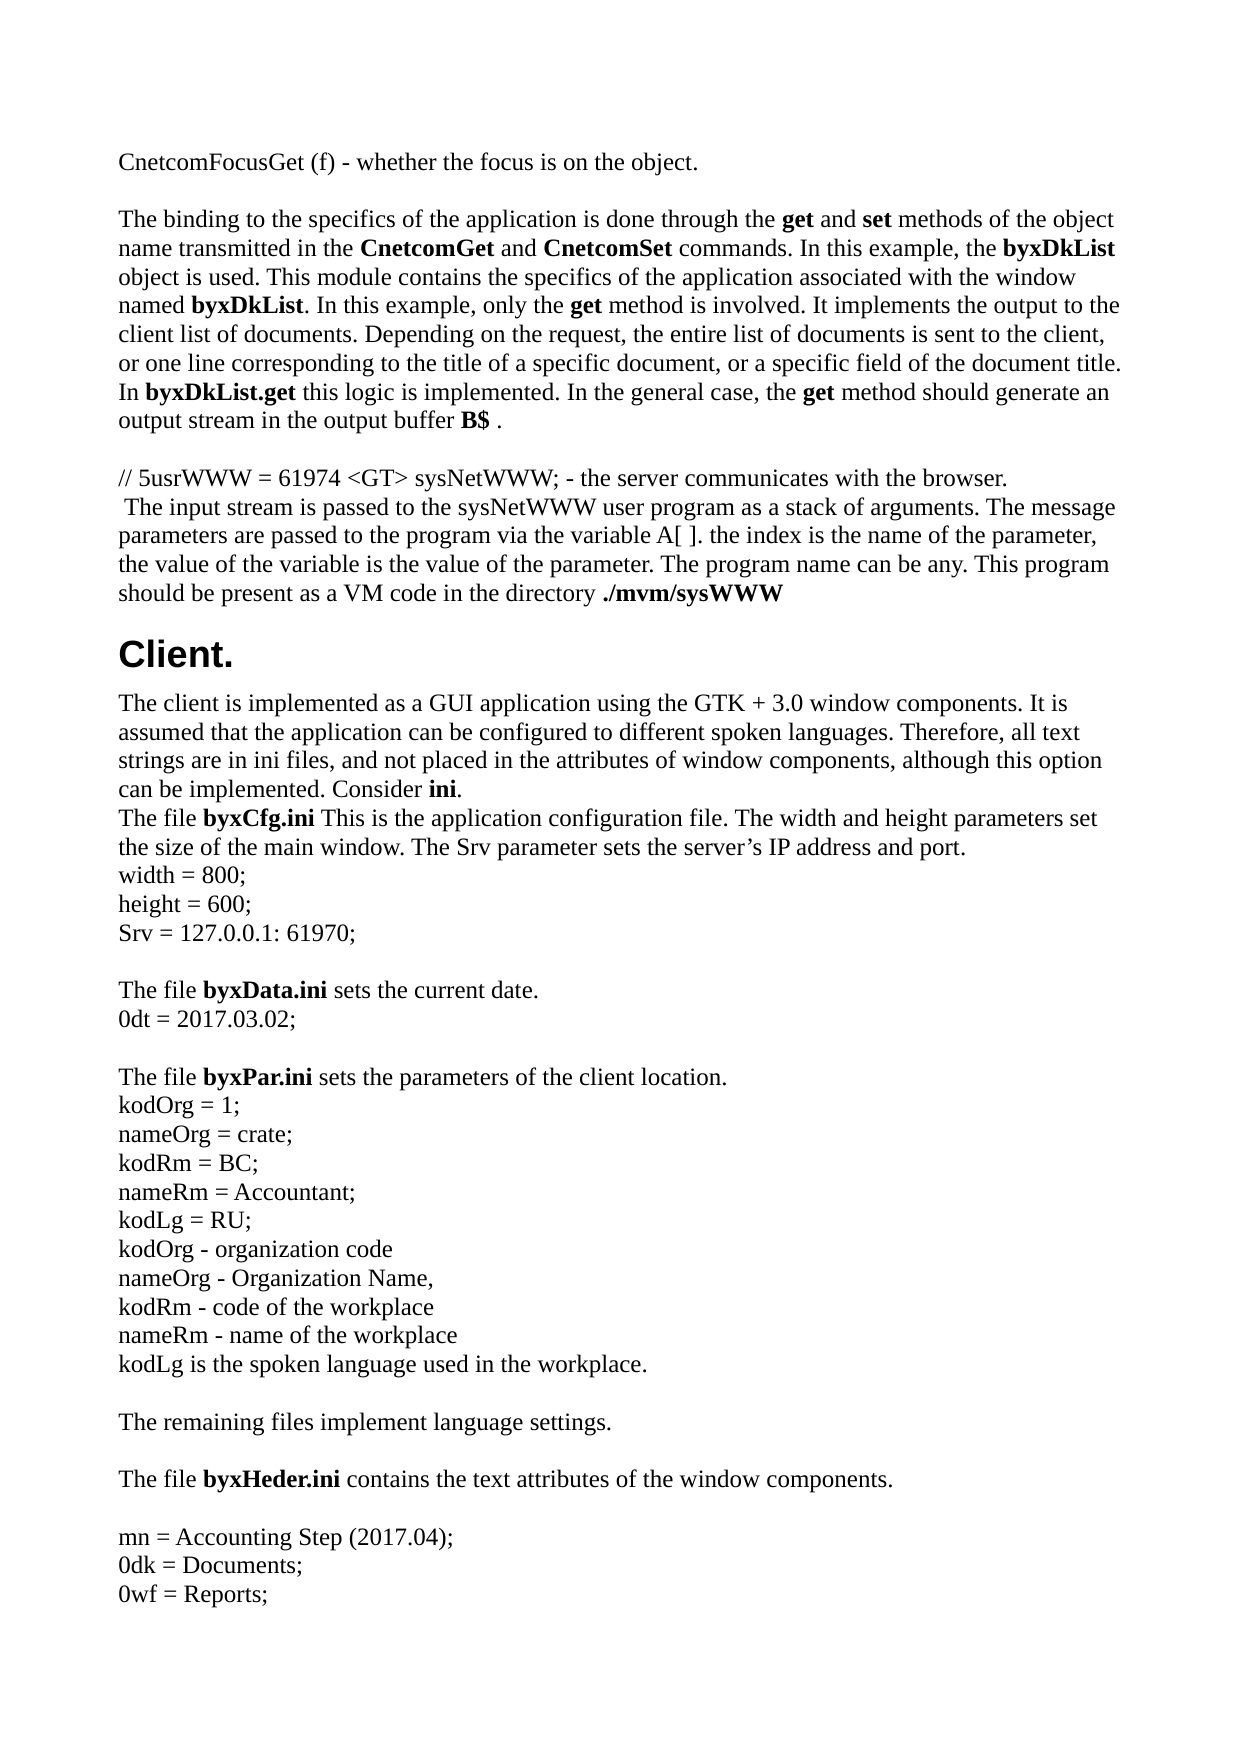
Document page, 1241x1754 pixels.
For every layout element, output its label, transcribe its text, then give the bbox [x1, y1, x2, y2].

text nameOrg = crate; [118, 1119, 1122, 1148]
text height = 600; [118, 889, 1122, 918]
text The file byxData.ini sets the current date. [118, 976, 1122, 1004]
text kodOrg = 1; [118, 1091, 1122, 1119]
text The binding to the specifics of the application is done through the get and set methods of the object name transmitted in the CnetcomGet and CnetcomSet commands. In this example, the byxDkList object is used. This module contains the specifics of the application associated with the window named byxDkList. In this example, only the get method is involved. It implements the output to the client list of documents. Depending on the request, the entire list of documents is sent to the client, or one line corresponding to the title of a specific document, or a specific field of the document title. In byxDkList.get this logic is implemented. In the general case, the get method should generate an output stream in the output buffer B$ . [118, 204, 1122, 434]
text The file byxPar.ini sets the parameters of the client location. [118, 1062, 1122, 1091]
text 0dt = 2017.03.02; [118, 1004, 1122, 1033]
text kodLg is the spoken language used in the workplace. [118, 1349, 1122, 1378]
text The client is implemented as a GUI application using the GTK + 3.0 window components. It is assumed that the application can be configured to different spoken languages. Therefore, all text strings are in ini files, and not placed in the attributes of window components, although this option can be implemented. Consider ini. [118, 688, 1122, 803]
text kodOrg - organization code [118, 1234, 1122, 1263]
text nameOrg - Organization Name, [118, 1263, 1122, 1292]
text 0dk = Documents; [118, 1551, 1122, 1579]
text The file byxCfg.ini This is the application configuration file. The width and height parameters set the size of the main window. The Srv parameter sets the server’s IP address and port. [118, 803, 1122, 861]
text The file byxHeder.ini contains the text attributes of the window components. [118, 1464, 1122, 1493]
text 0wf = Reports; [118, 1579, 1122, 1608]
text // 5usrWWW = 61974 <GT> sysNetWWW; - the server communicates with the browser. [118, 463, 1122, 492]
subtitle Client. [118, 632, 1122, 676]
text The input stream is passed to the sysNetWWW user program as a stack of arguments. The message parameters are passed to the program via the variable A[ ]. the index is the name of the parameter, the value of the variable is the value of the parameter. The program name can be any. This program should be present as a VM code in the directory ./mvm/sysWWW [118, 492, 1122, 607]
text The remaining files implement language settings. [118, 1407, 1122, 1436]
text CnetcomFocusGet (f) - whether the focus is on the object. [118, 147, 1122, 176]
text kodLg = RU; [118, 1206, 1122, 1234]
text mn = Accounting Step (2017.04); [118, 1522, 1122, 1551]
text width = 800; [118, 861, 1122, 889]
text nameRm - name of the workplace [118, 1321, 1122, 1349]
text kodRm - code of the workplace [118, 1292, 1122, 1321]
text nameRm = Accountant; [118, 1177, 1122, 1206]
text kodRm = BC; [118, 1148, 1122, 1177]
text Srv = 127.0.0.1: 61970; [118, 918, 1122, 947]
